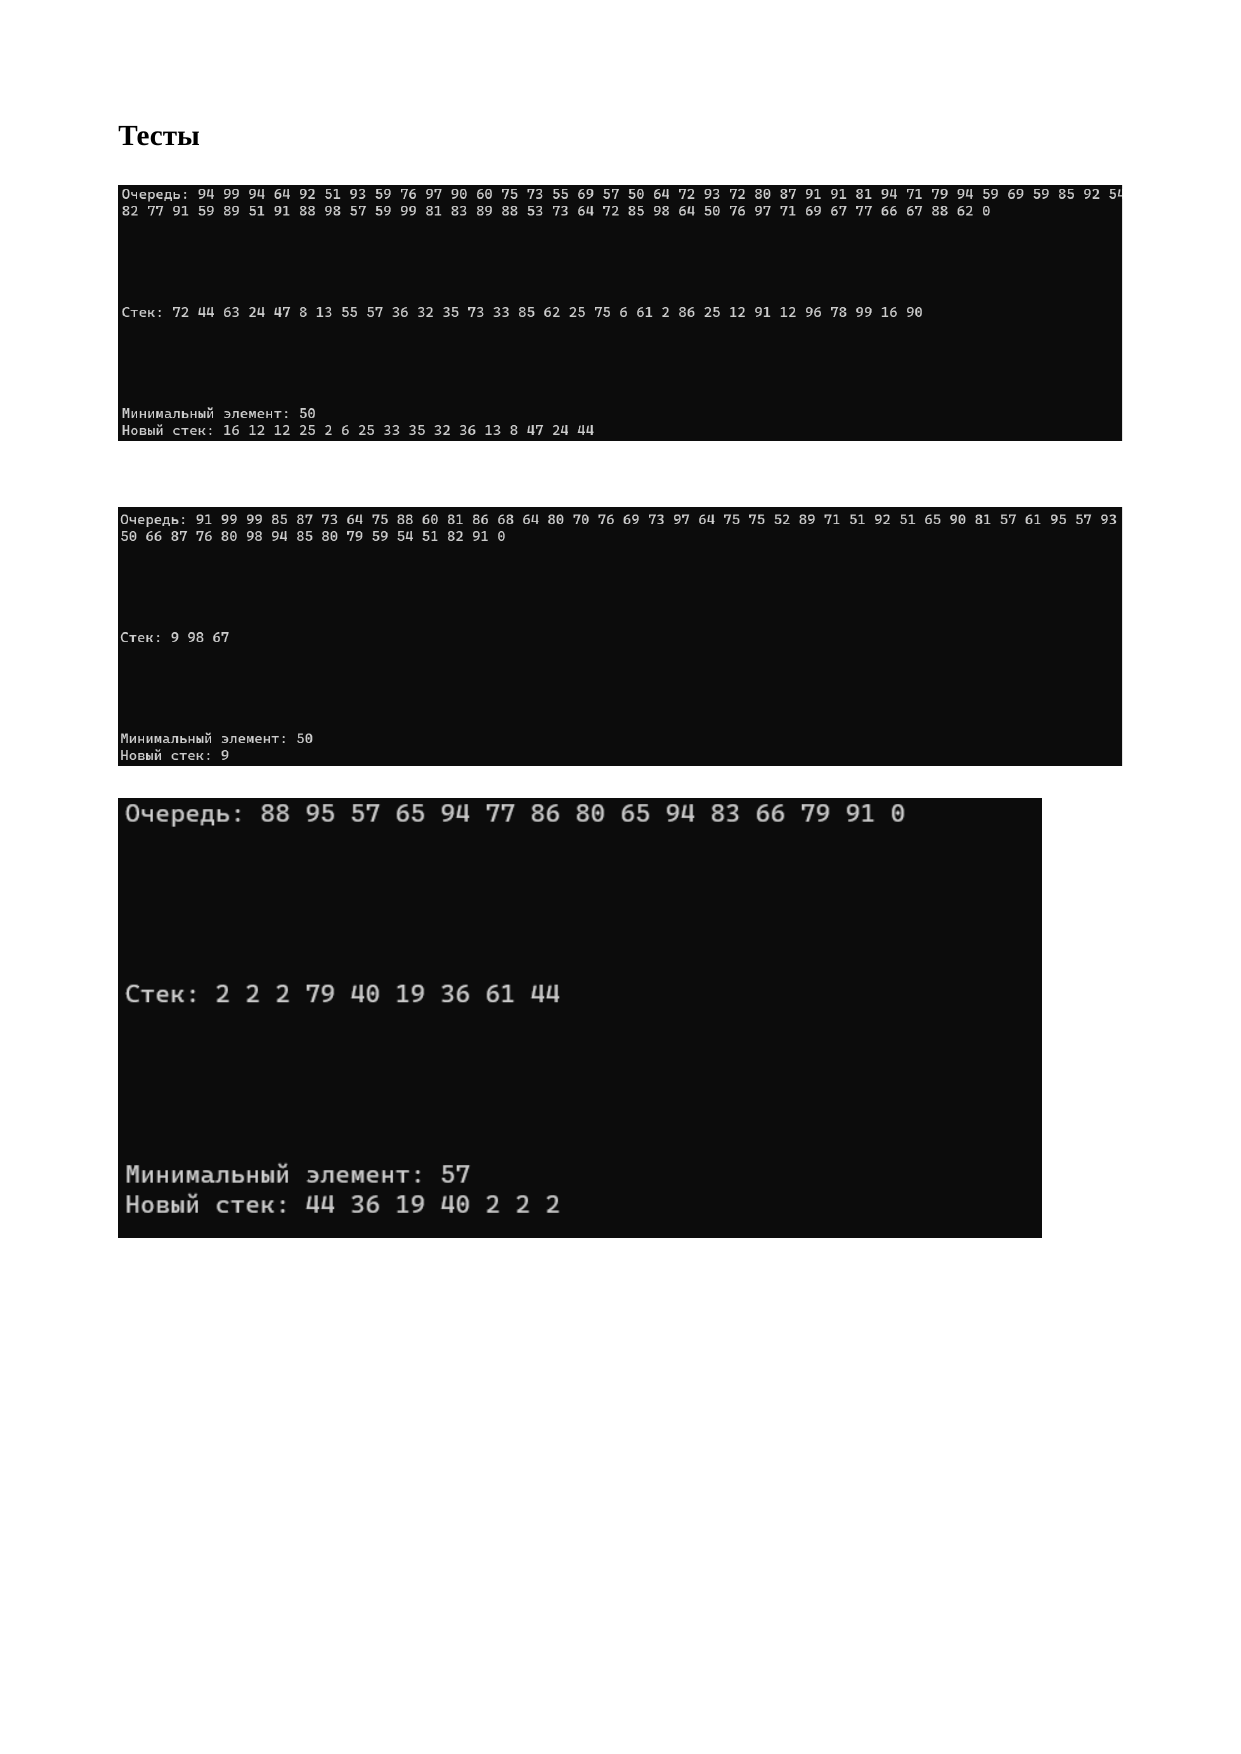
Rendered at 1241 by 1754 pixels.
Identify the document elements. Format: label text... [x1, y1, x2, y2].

picture [118, 798, 1042, 1238]
picture [118, 185, 1123, 441]
picture [118, 507, 1123, 766]
text Тесты [118, 118, 1122, 152]
